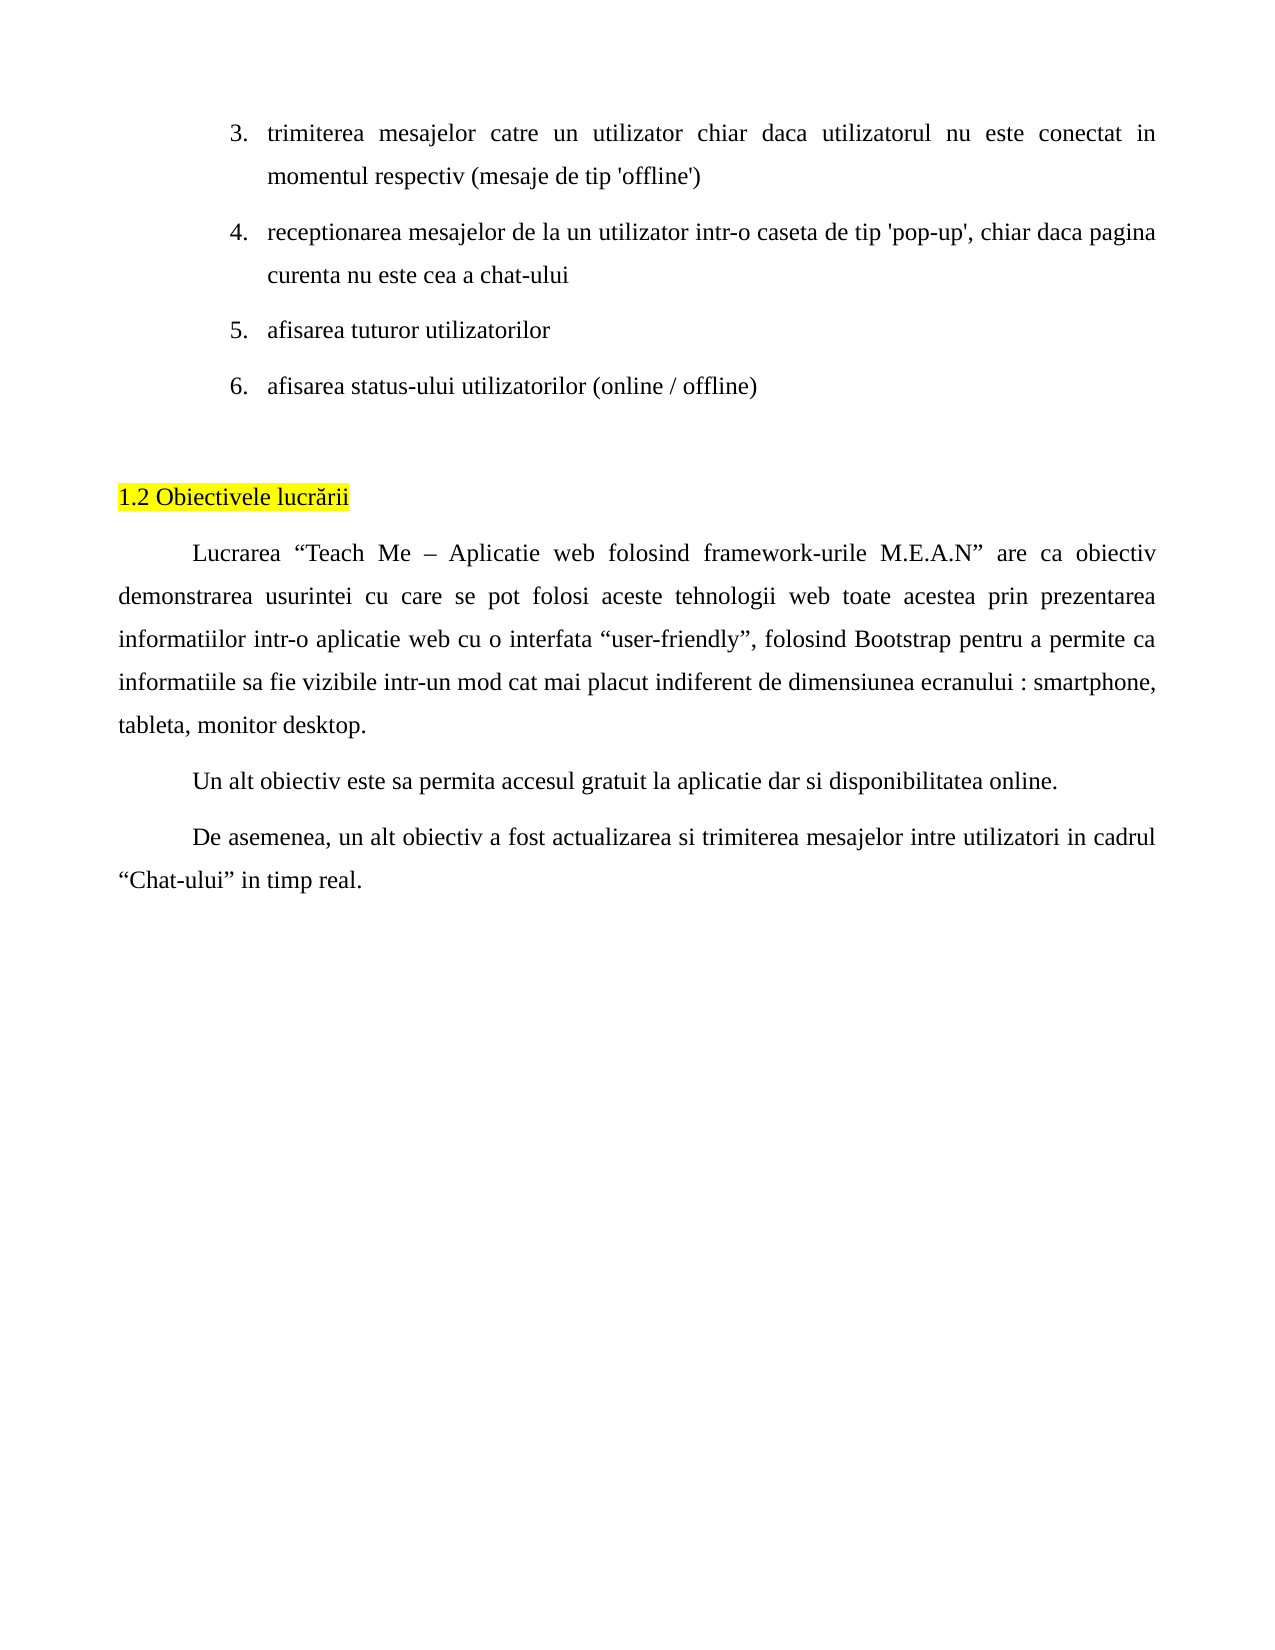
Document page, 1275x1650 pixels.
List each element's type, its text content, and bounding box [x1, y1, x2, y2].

list receptionarea mesajelor de la un utilizator intr-o caseta de tip 'pop-up', chiar daca pagina curenta nu este cea a chat-ului [229, 217, 1157, 289]
list trimiterea mesajelor catre un utilizator chiar daca utilizatorul nu este conectat in momentul respectiv (mesaje de tip 'offline') [229, 118, 1157, 190]
list afisarea status-ului utilizatorilor (online / offline) [229, 371, 1157, 400]
text De asemenea, un alt obiectiv a fost actualizarea si trimiterea mesajelor intre utilizatori in cadrul “Chat-ului” in timp real. [118, 822, 1157, 894]
text Lucrarea “Teach Me – Aplicatie web folosind framework-urile M.E.A.N” are ca obiectiv demonstrarea usurintei cu care se pot folosi aceste tehnologii web toate acestea prin prezentarea informatiilor intr-o aplicatie web cu o interfata “user-friendly”, folosind Bootstrap pentru a permite ca informatiile sa fie vizibile intr-un mod cat mai placut indiferent de dimensiunea ecranului : smartphone, tableta, monitor desktop. [118, 538, 1157, 739]
text Un alt obiectiv este sa permita accesul gratuit la aplicatie dar si disponibilitatea online. [118, 766, 1157, 795]
list afisarea tuturor utilizatorilor [229, 316, 1157, 344]
text 1.2 Obiectivele lucrării [118, 482, 1157, 511]
